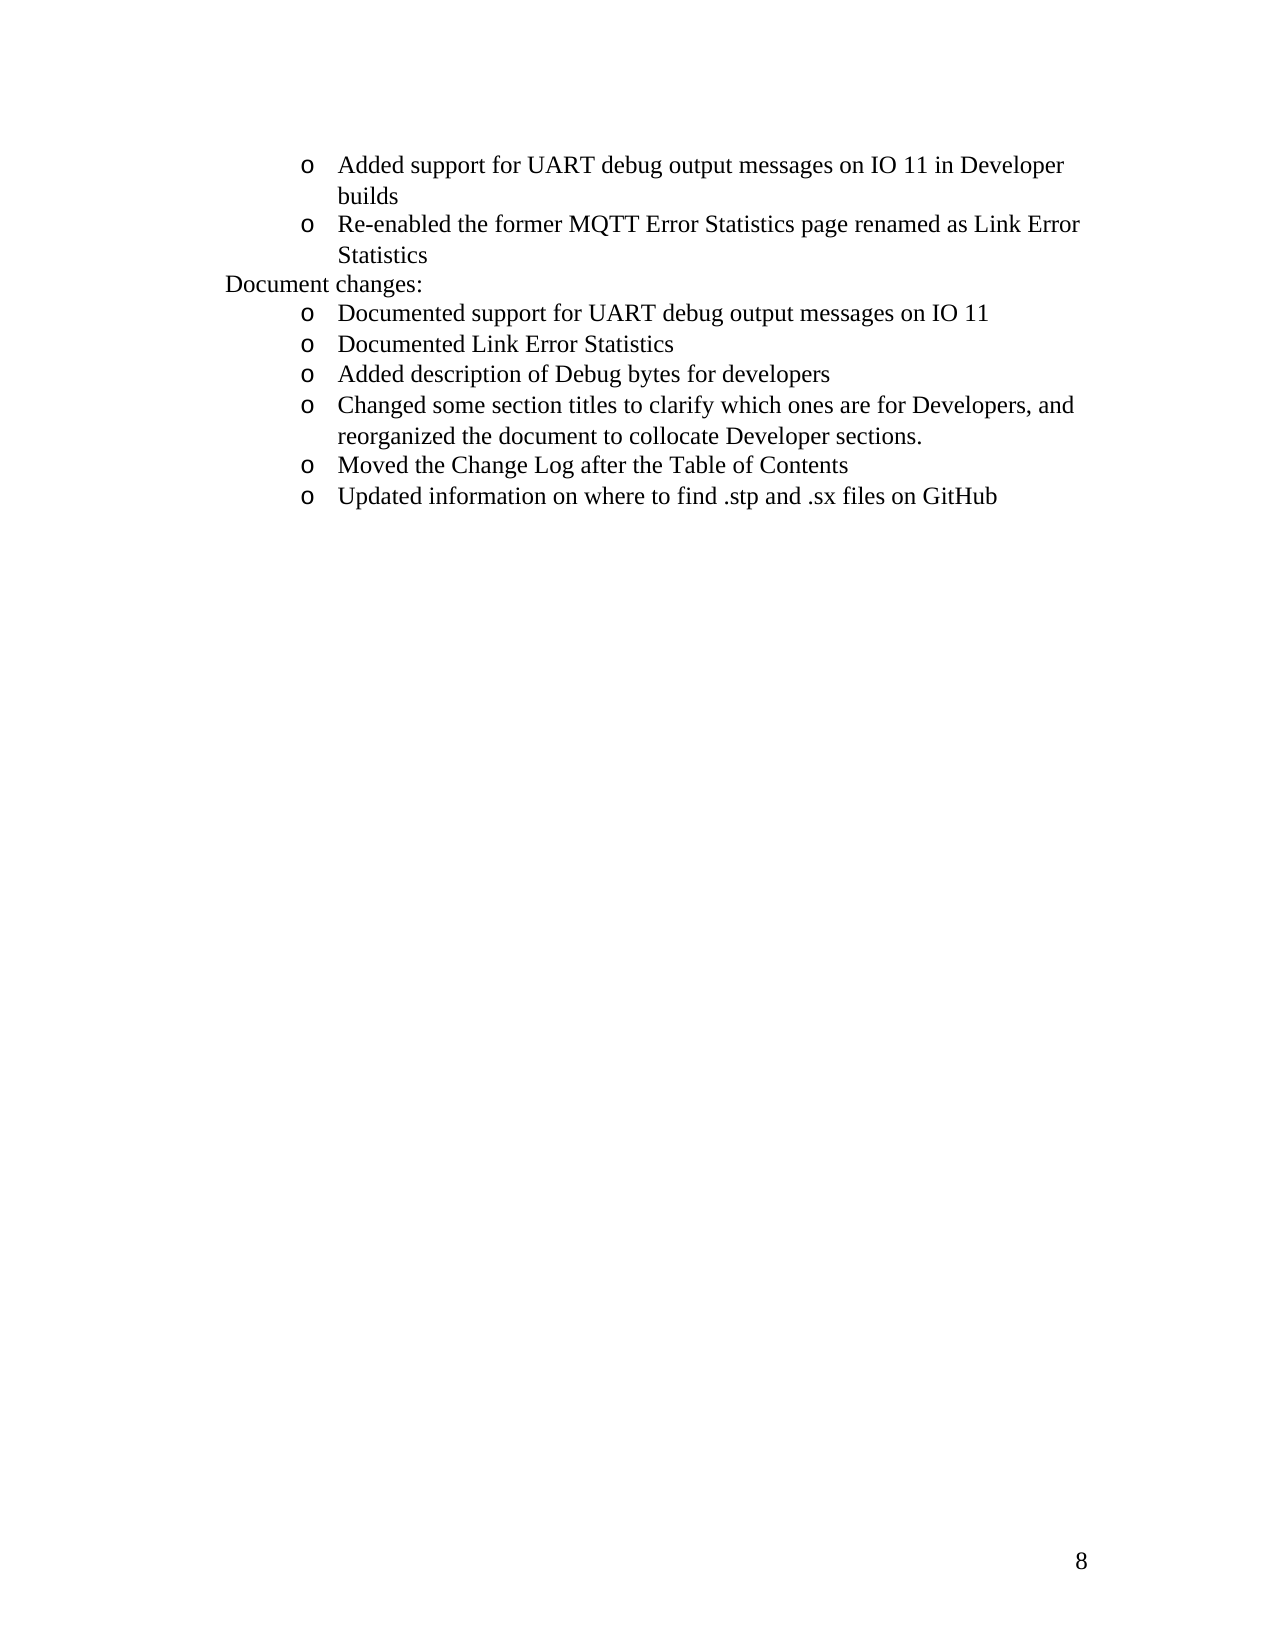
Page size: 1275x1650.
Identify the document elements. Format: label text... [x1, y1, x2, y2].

list Added description of Debug bytes for developers [300, 359, 1087, 390]
list Added support for UART debug output messages on IO 11 in Developer builds [300, 150, 1087, 209]
list Documented Link Error Statistics [300, 329, 1087, 359]
list Re-enabled the former MQTT Error Statistics page renamed as Link Error Statistics [300, 209, 1087, 269]
text Document changes: [225, 269, 1087, 298]
list Changed some section titles to clarify which ones are for Developers, and reorganized the document to collocate Developer sections. [300, 390, 1087, 450]
list Moved the Change Log after the Table of Contents [300, 450, 1087, 481]
list Updated information on where to find .stp and .sx files on GitHub [300, 481, 1087, 512]
list Documented support for UART debug output messages on IO 11 [300, 298, 1087, 329]
